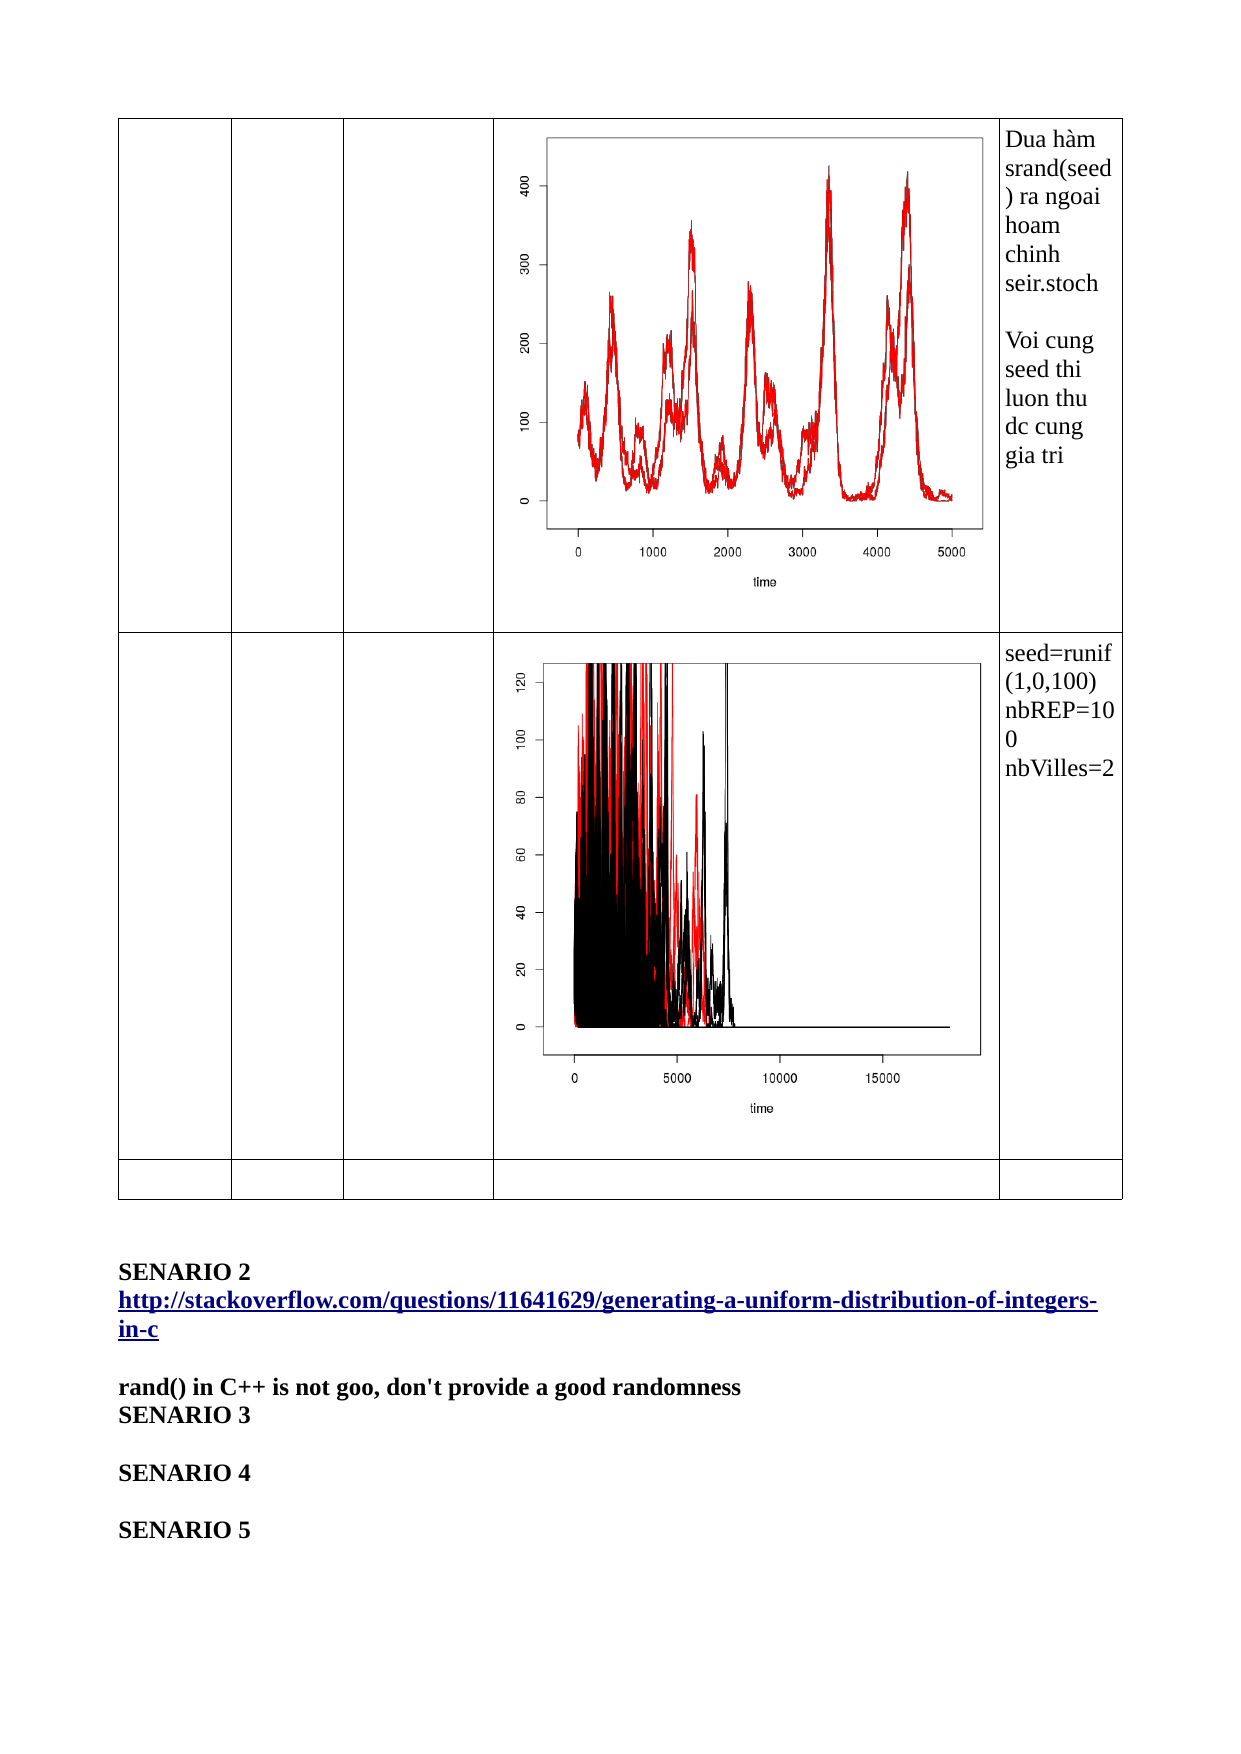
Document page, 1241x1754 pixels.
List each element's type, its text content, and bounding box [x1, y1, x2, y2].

table_cell seed=runif(1,0,100) nbREP=100 nbVilles=2 [1000, 633, 1122, 1159]
table_cell [119, 1160, 231, 1199]
text SENARIO 4 [118, 1458, 1122, 1487]
text SENARIO 3 [118, 1400, 1122, 1429]
table_cell [1000, 1160, 1122, 1199]
table_cell [494, 633, 999, 1159]
text http://stackoverflow.com/questions/11641629/generating-a-uniform-distribution-of-integers-in-c [118, 1285, 1122, 1343]
table_cell [119, 119, 231, 632]
table_cell [344, 1160, 493, 1199]
table_cell [232, 633, 343, 1159]
table_cell [232, 119, 343, 632]
table_cell [494, 119, 999, 632]
table_cell [494, 1160, 999, 1199]
table_cell [232, 1160, 343, 1199]
text SENARIO 5 [118, 1515, 1122, 1544]
text SENARIO 2 [118, 1257, 1122, 1285]
table_cell [119, 633, 231, 1159]
table_cell [344, 119, 493, 632]
text rand() in C++ is not goo, don't provide a good randomness [118, 1372, 1122, 1400]
table_cell [344, 633, 493, 1159]
picture [498, 637, 994, 1125]
table_cell Dua hàm srand(seed) ra ngoai hoam chinh seir.stoch Voi cung seed thi luon thu dc cung gia tri [1000, 119, 1122, 632]
picture [498, 123, 994, 598]
